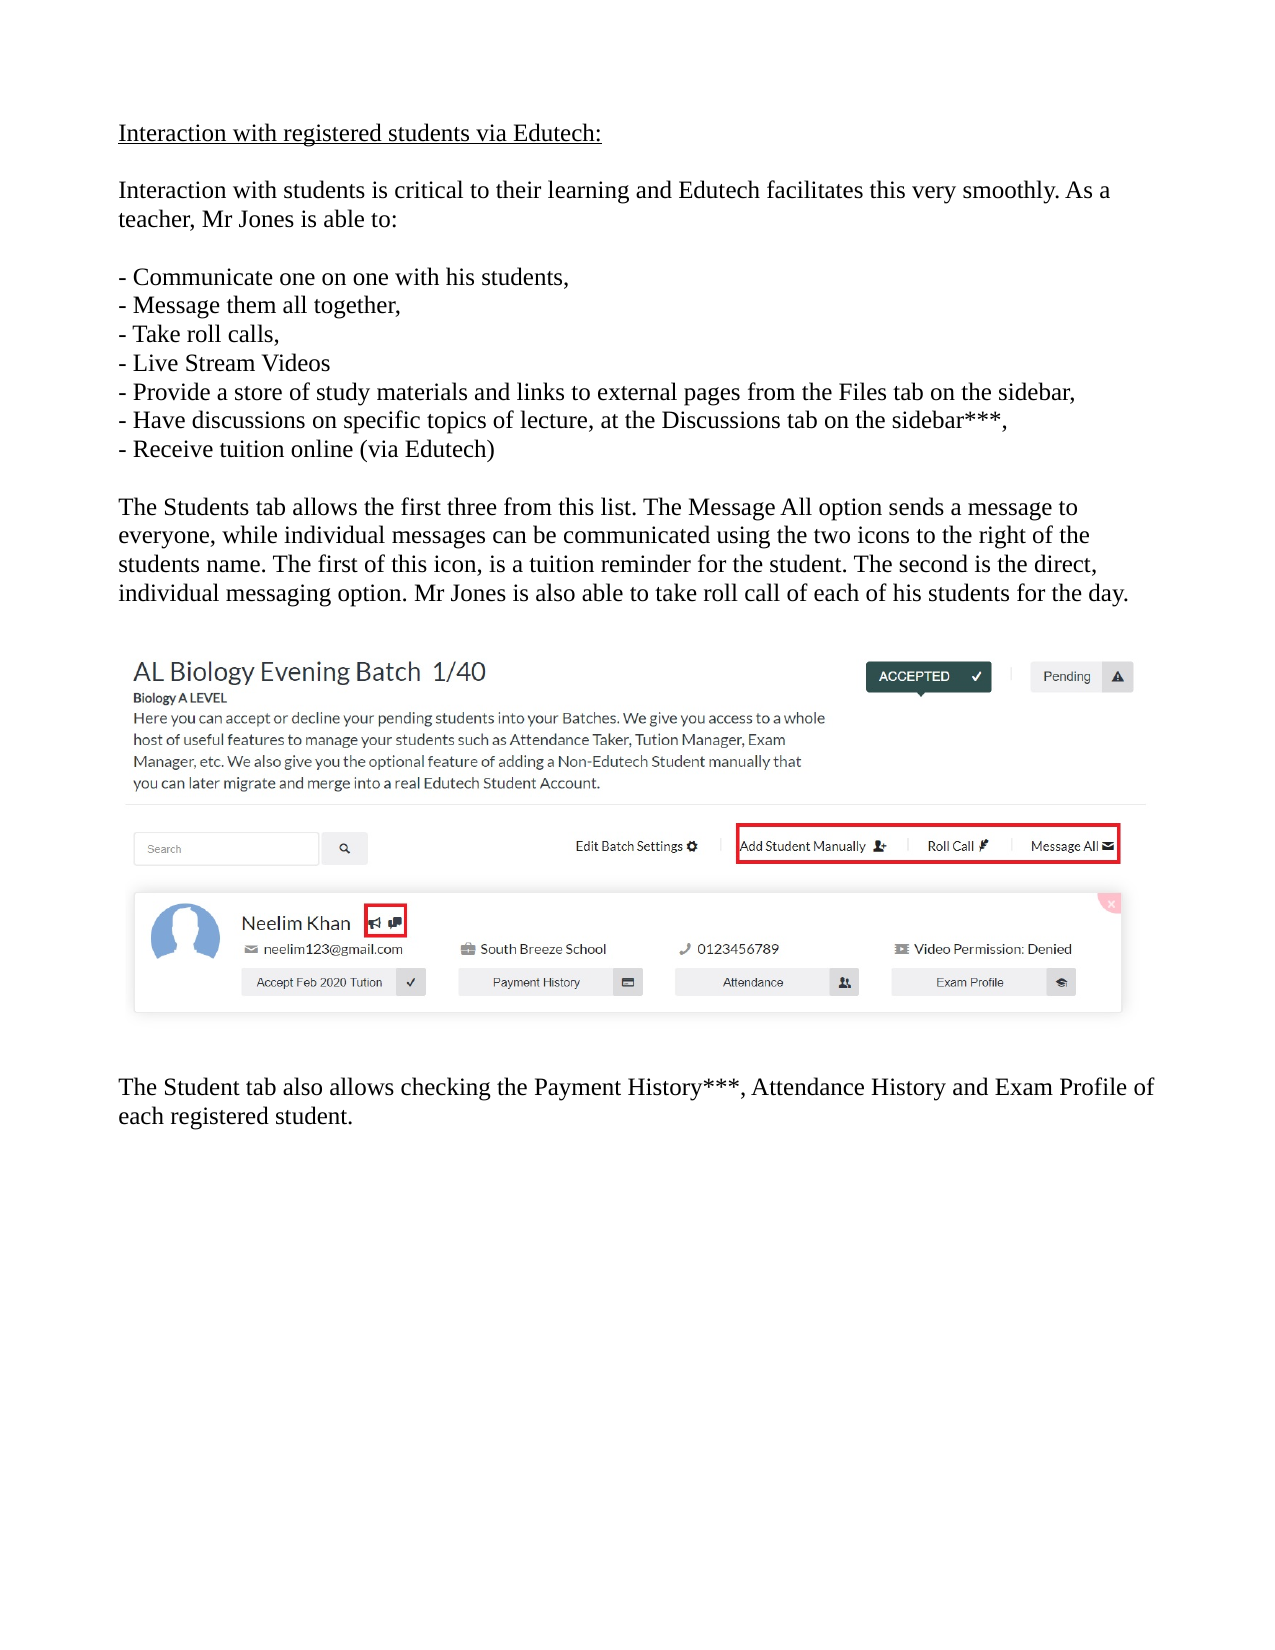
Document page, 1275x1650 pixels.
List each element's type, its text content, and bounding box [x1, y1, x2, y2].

text The Students tab allows the first three from this list. The Message All option sends a message to everyone, while individual messages can be communicated using the two icons to the right of the students name. The first of this icon, is a tuition reminder for the student. The second is the direct, individual messaging option. Mr Jones is also able to take roll call of each of his students for the day. [118, 492, 1157, 607]
text - Live Stream Videos [118, 348, 1157, 377]
text Interaction with registered students via Edutech: [118, 118, 1157, 147]
text Interaction with students is critical to their learning and Edutech facilitates this very smoothly. As a teacher, Mr Jones is able to: [118, 176, 1157, 233]
text - Provide a store of study materials and links to external pages from the Files tab on the sidebar, [118, 377, 1157, 406]
text - Communicate one on one with his students, [118, 262, 1157, 291]
text - Take roll calls, [118, 319, 1157, 348]
text - Message them all together, [118, 291, 1157, 319]
text - Have discussions on specific topics of lecture, at the Discussions tab on the sidebar***, [118, 406, 1157, 434]
text - Receive tuition online (via Edutech) [118, 434, 1157, 463]
text The Student tab also allows checking the Payment History***, Attendance History and Exam Profile of each registered student. [118, 1072, 1157, 1129]
picture [118, 635, 1157, 1044]
